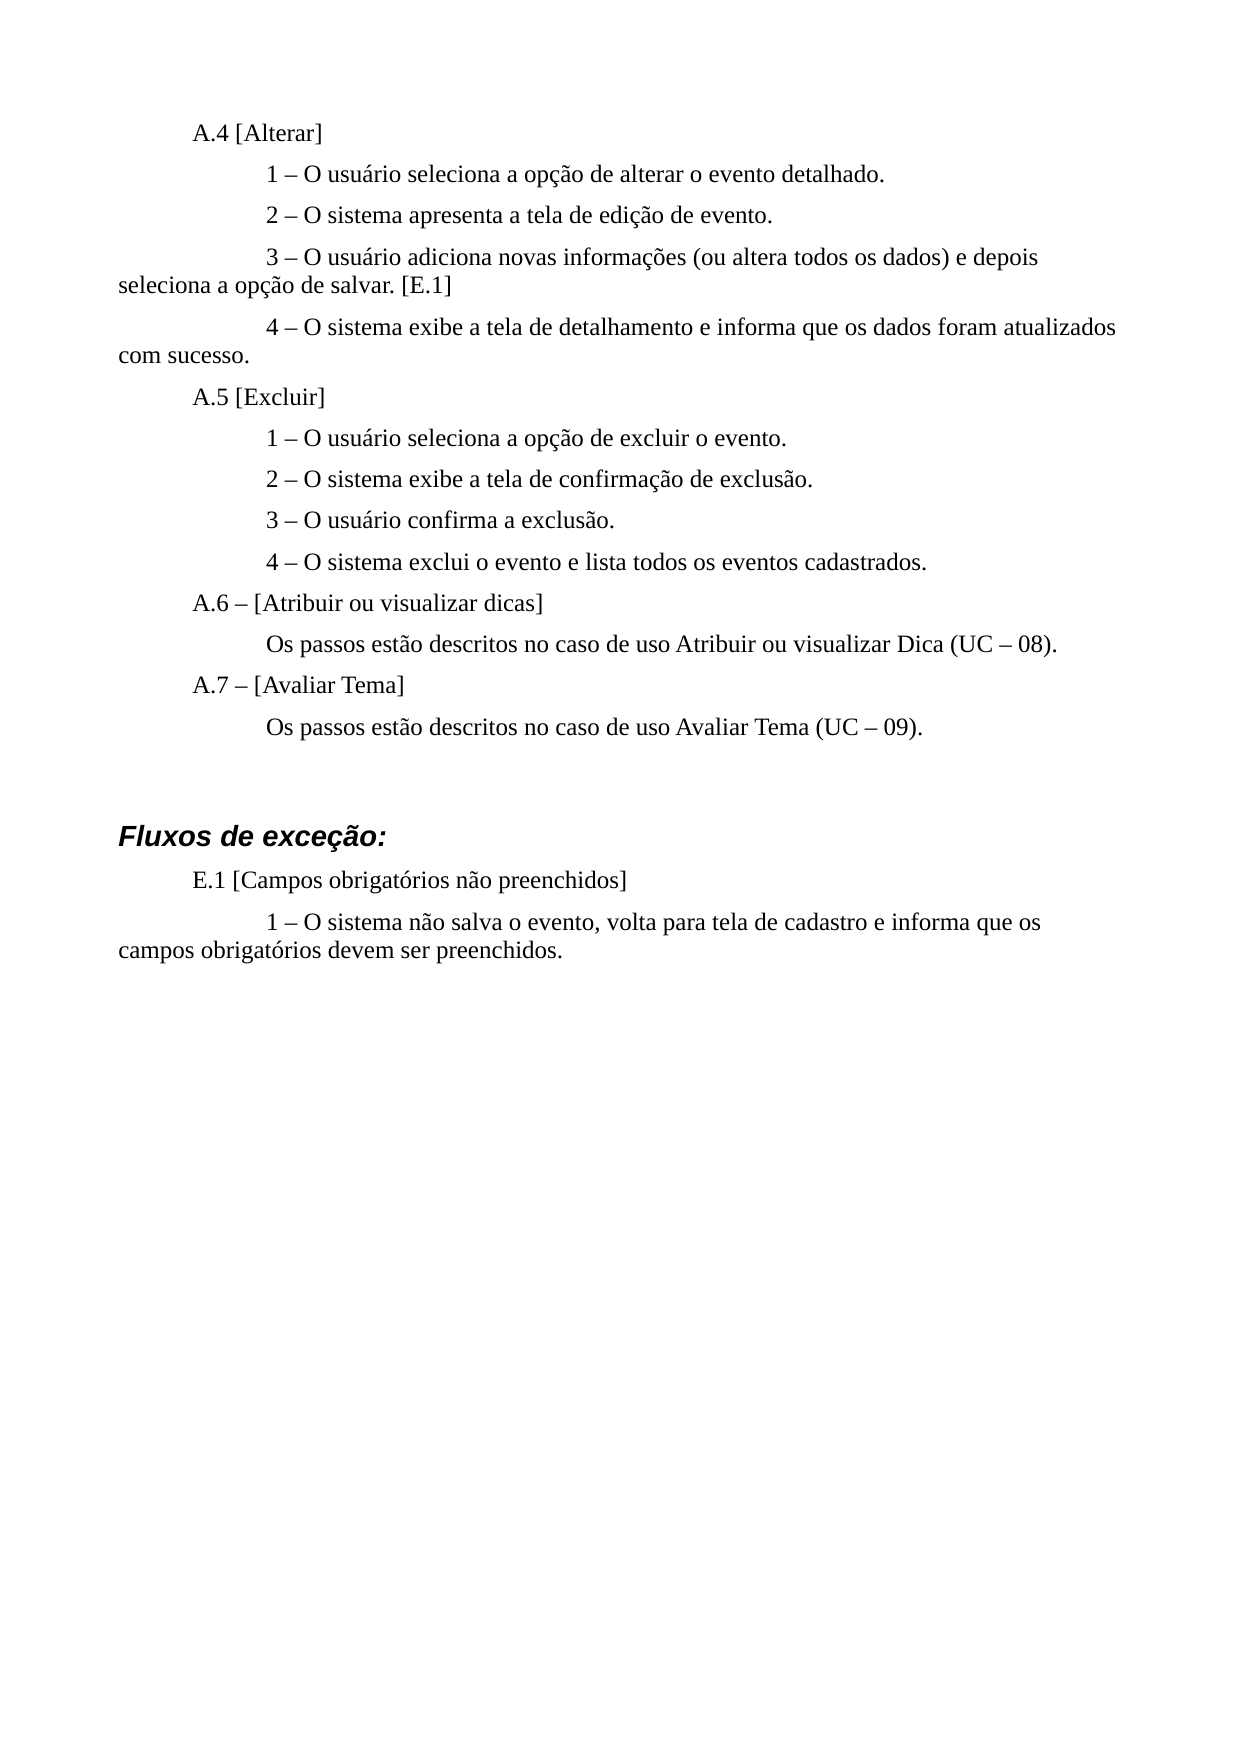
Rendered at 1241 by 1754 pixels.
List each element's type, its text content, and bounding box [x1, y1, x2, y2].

text 1 – O sistema não salva o evento, volta para tela de cadastro e informa que os campos obrigatórios devem ser preenchidos. [118, 907, 1122, 964]
text 3 – O usuário adiciona novas informações (ou altera todos os dados) e depois seleciona a opção de salvar. [E.1] [118, 242, 1122, 299]
subtitle Fluxos de exceção: [118, 819, 1122, 853]
text 1 – O usuário seleciona a opção de excluir o evento. [118, 423, 1122, 452]
text A.7 – [Avaliar Tema] [118, 671, 1122, 699]
text 4 – O sistema exclui o evento e lista todos os eventos cadastrados. [118, 547, 1122, 576]
text 4 – O sistema exibe a tela de detalhamento e informa que os dados foram atualizados com sucesso. [118, 312, 1122, 369]
text A.5 [Excluir] [118, 382, 1122, 411]
text 3 – O usuário confirma a exclusão. [118, 506, 1122, 534]
text 1 – O usuário seleciona a opção de alterar o evento detalhado. [118, 159, 1122, 188]
text 2 – O sistema exibe a tela de confirmação de exclusão. [118, 464, 1122, 493]
text 2 – O sistema apresenta a tela de edição de evento. [118, 201, 1122, 229]
text E.1 [Campos obrigatórios não preenchidos] [118, 865, 1122, 894]
text Os passos estão descritos no caso de uso Avaliar Tema (UC – 09). [118, 712, 1122, 741]
text Os passos estão descritos no caso de uso Atribuir ou visualizar Dica (UC – 08). [118, 629, 1122, 658]
text A.4 [Alterar] [118, 118, 1122, 147]
text A.6 – [Atribuir ou visualizar dicas] [118, 588, 1122, 617]
